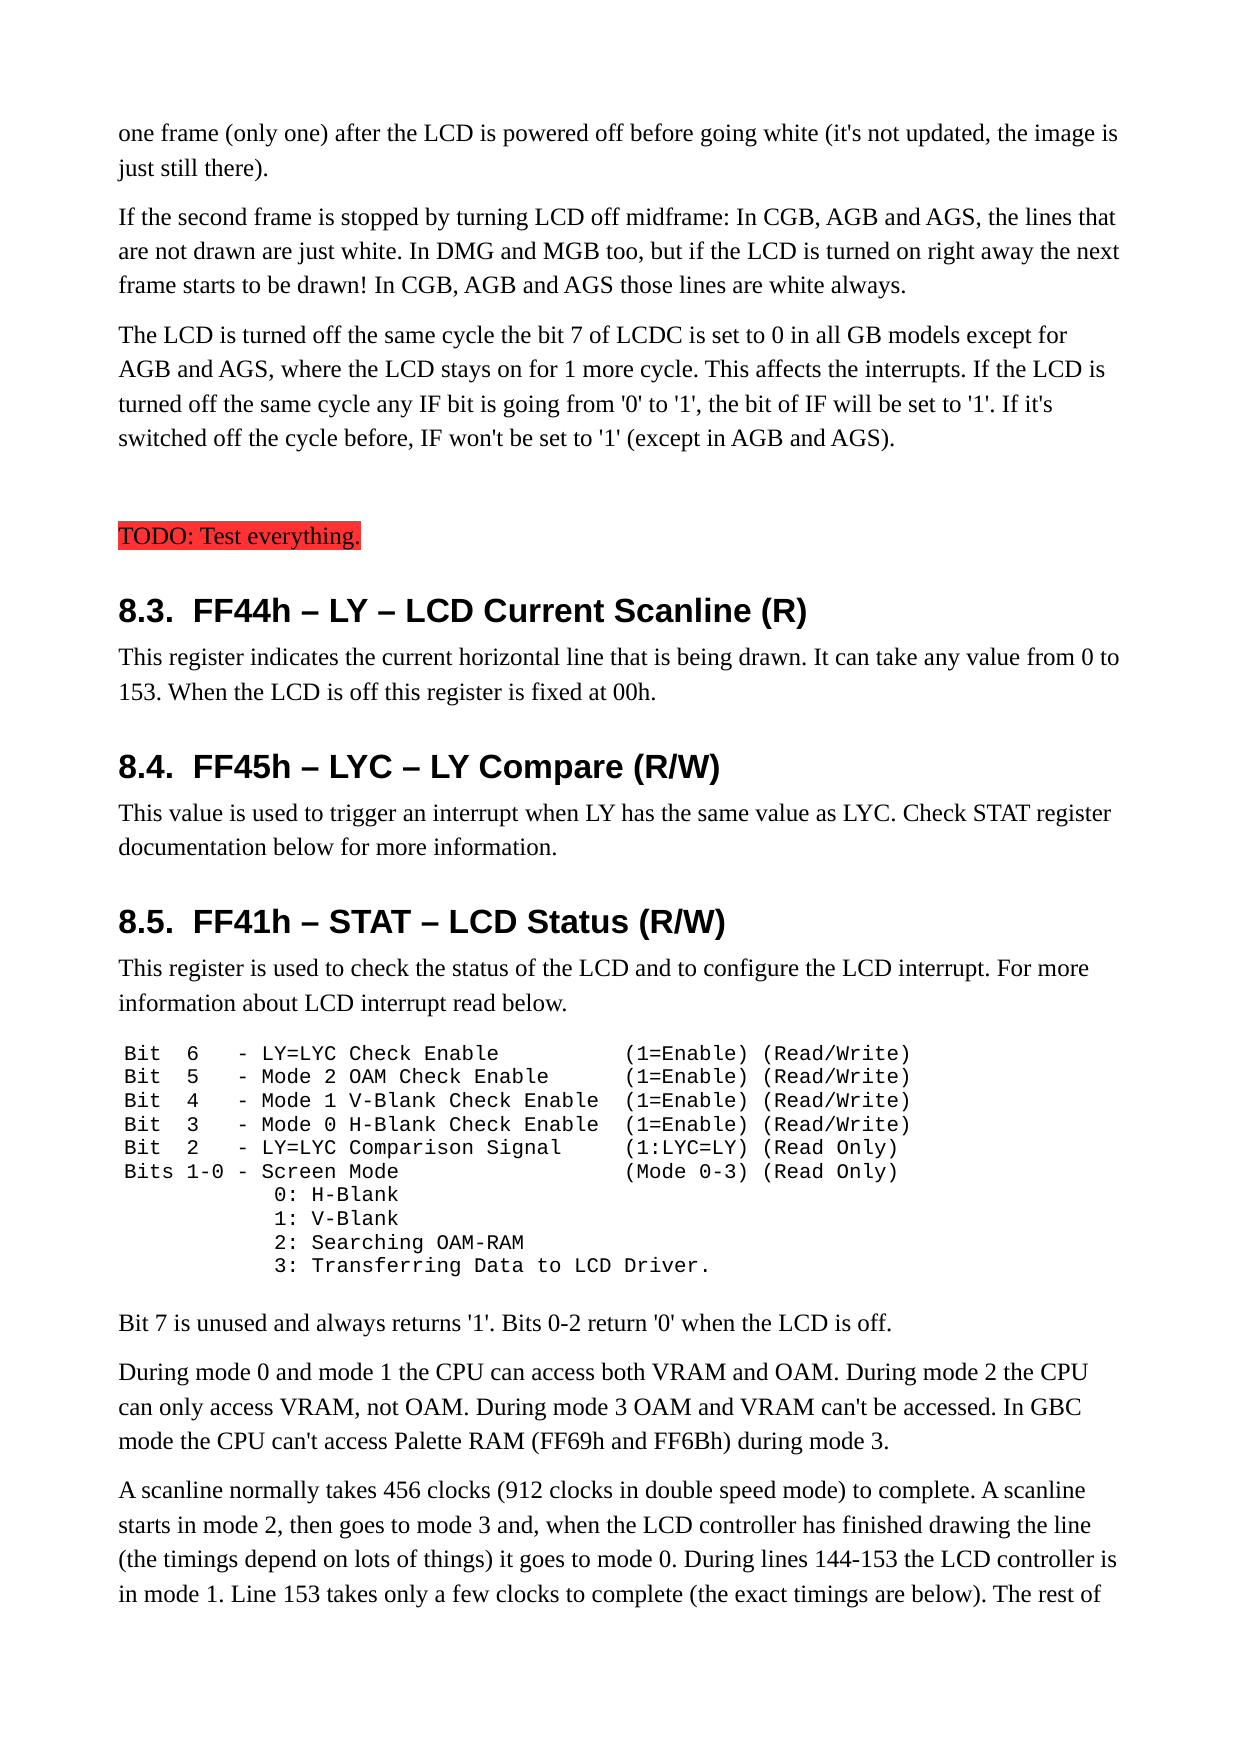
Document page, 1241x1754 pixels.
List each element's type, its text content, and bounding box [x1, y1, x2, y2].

text one frame (only one) after the LCD is powered off before going white (it's not updated, the image is just still there). [118, 118, 1122, 181]
text This register is used to check the status of the LCD and to configure the LCD interrupt. For more information about LCD interrupt read below. [118, 953, 1122, 1017]
text The LCD is turned off the same cycle the bit 7 of LCDC is set to 0 in all GB models except for AGB and AGS, where the LCD stays on for 1 more cycle. This affects the interrupts. If the LCD is turned off the same cycle any IF bit is going from '0' to '1', the bit of IF will be set to '1'. If it's switched off the cycle before, IF won't be set to '1' (except in AGB and AGS). [118, 320, 1122, 452]
text This register indicates the current horizontal line that is being drawn. It can take any value from 0 to 153. When the LCD is off this register is fixed at 00h. [118, 642, 1122, 706]
subtitle FF41h – STAT – LCD Status (R/W) [118, 902, 1122, 941]
text During mode 0 and mode 1 the CPU can access both VRAM and OAM. During mode 2 the CPU can only access VRAM, not OAM. During mode 3 OAM and VRAM can't be accessed. In GBC mode the CPU can't access Palette RAM (FF69h and FF6Bh) during mode 3. [118, 1357, 1122, 1455]
subtitle FF45h – LYC – LY Compare (R/W) [118, 747, 1122, 785]
subtitle FF44h – LY – LCD Current Scanline (R) [118, 591, 1122, 630]
text This value is used to trigger an interrupt when LY has the same value as LYC. Check STAT register documentation below for more information. [118, 798, 1122, 861]
table_header Bit 6 - LY=LYC Check Enable (1=Enable) (Read/Write) Bit 5 - Mode 2 OAM Check Enable (1=Enable) (Read/Write) Bit 4 - Mode 1 V-Blank Check Enable (1=Enable) (Read/Write) Bit 3 - Mode 0 H-Blank Check Enable (1=Enable) (Read/Write) Bit 2 - LY=LYC Comparison Signal (1:LYC=LY) (Read Only) Bits 1-0 - Screen Mode (Mode 0-3) (Read Only) 0: H-Blank 1: V-Blank 2: Searching OAM-RAM 3: Transferring Data to LCD Driver. [118, 1037, 1123, 1308]
text TODO: Test everything. [118, 521, 1122, 550]
text If the second frame is stopped by turning LCD off midframe: In CGB, AGB and AGS, the lines that are not drawn are just white. In DMG and MGB too, but if the LCD is turned on right away the next frame starts to be drawn! In CGB, AGB and AGS those lines are white always. [118, 202, 1122, 299]
text Bit 7 is unused and always returns '1'. Bits 0-2 return '0' when the LCD is off. [118, 1308, 1122, 1337]
text A scanline normally takes 456 clocks (912 clocks in double speed mode) to complete. A scanline starts in mode 2, then goes to mode 3 and, when the LCD controller has finished drawing the line (the timings depend on lots of things) it goes to mode 0. During lines 144-153 the LCD controller is in mode 1. Line 153 takes only a few clocks to complete (the exact timings are below). The rest of [118, 1476, 1122, 1608]
